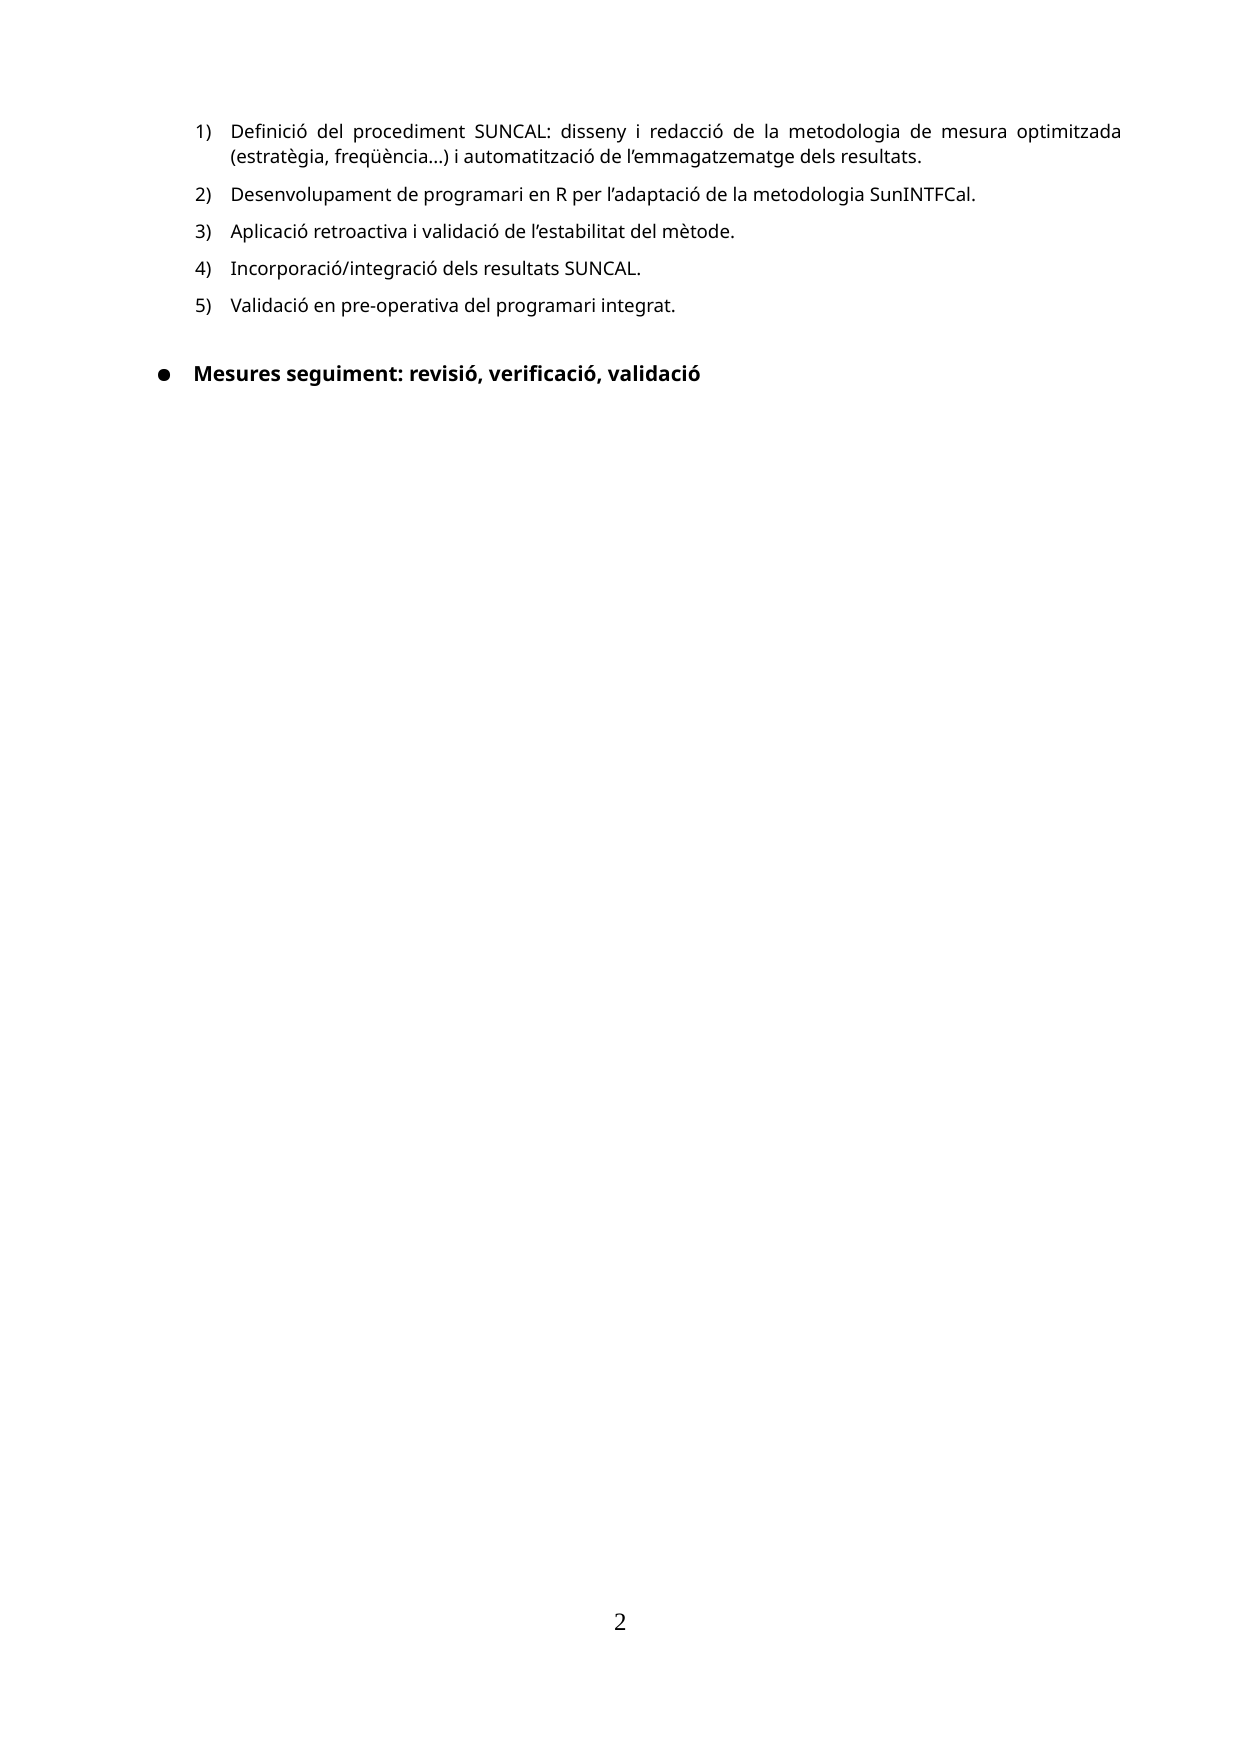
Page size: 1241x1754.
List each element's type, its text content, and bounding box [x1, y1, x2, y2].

list Incorporació/integració dels resultats SUNCAL. [195, 256, 1122, 281]
list Aplicació retroactiva i validació de l’estabilitat del mètode. [195, 218, 1122, 244]
list Definició del procediment SUNCAL: disseny i redacció de la metodologia de mesura optimitzada (estratègia, freqüència...) i automatització de l’emmagatzematge dels resultats. [195, 118, 1122, 169]
list Mesures seguiment: revisió, verificació, validació [156, 359, 1122, 387]
list Validació en pre-operativa del programari integrat. [195, 293, 1122, 318]
list Desenvolupament de programari en R per l’adaptació de la metodologia SunINTFCal. [195, 181, 1122, 206]
